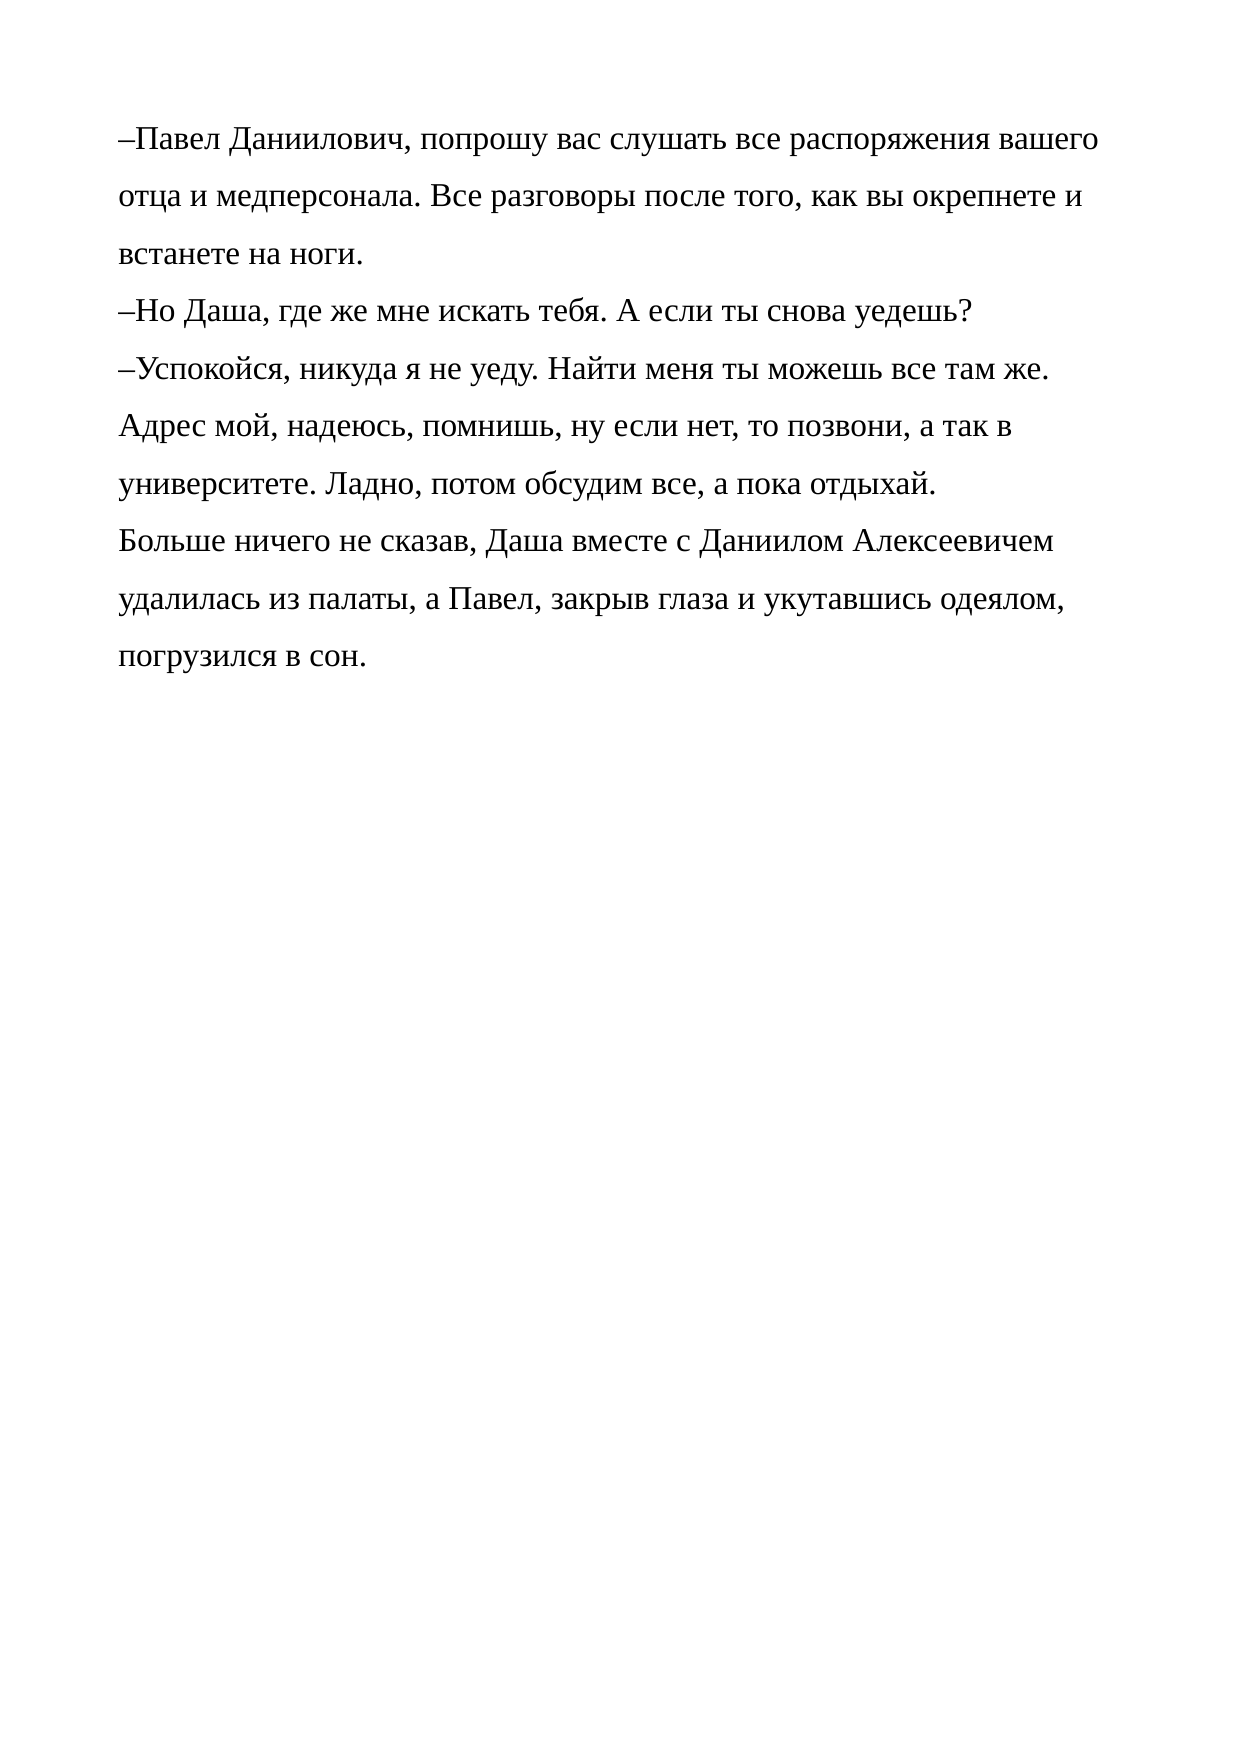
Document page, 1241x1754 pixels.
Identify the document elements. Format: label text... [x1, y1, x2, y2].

text –Но Даша, где же мне искать тебя. А если ты снова уедешь? [118, 291, 1122, 329]
text Больше ничего не сказав, Даша вместе с Даниилом Алексеевичем удалилась из палаты, а Павел, закрыв глаза и укутавшись одеялом, погрузился в сон. [118, 521, 1122, 674]
text –Павел Даниилович, попрошу вас слушать все распоряжения вашего отца и медперсонала. Все разговоры после того, как вы окрепнете и встанете на ноги. [118, 118, 1122, 271]
text –Успокойся, никуда я не уеду. Найти меня ты можешь все там же. Адрес мой, надеюсь, помнишь, ну если нет, то позвони, а так в университете. Ладно, потом обсудим все, а пока отдыхай. [118, 348, 1122, 501]
